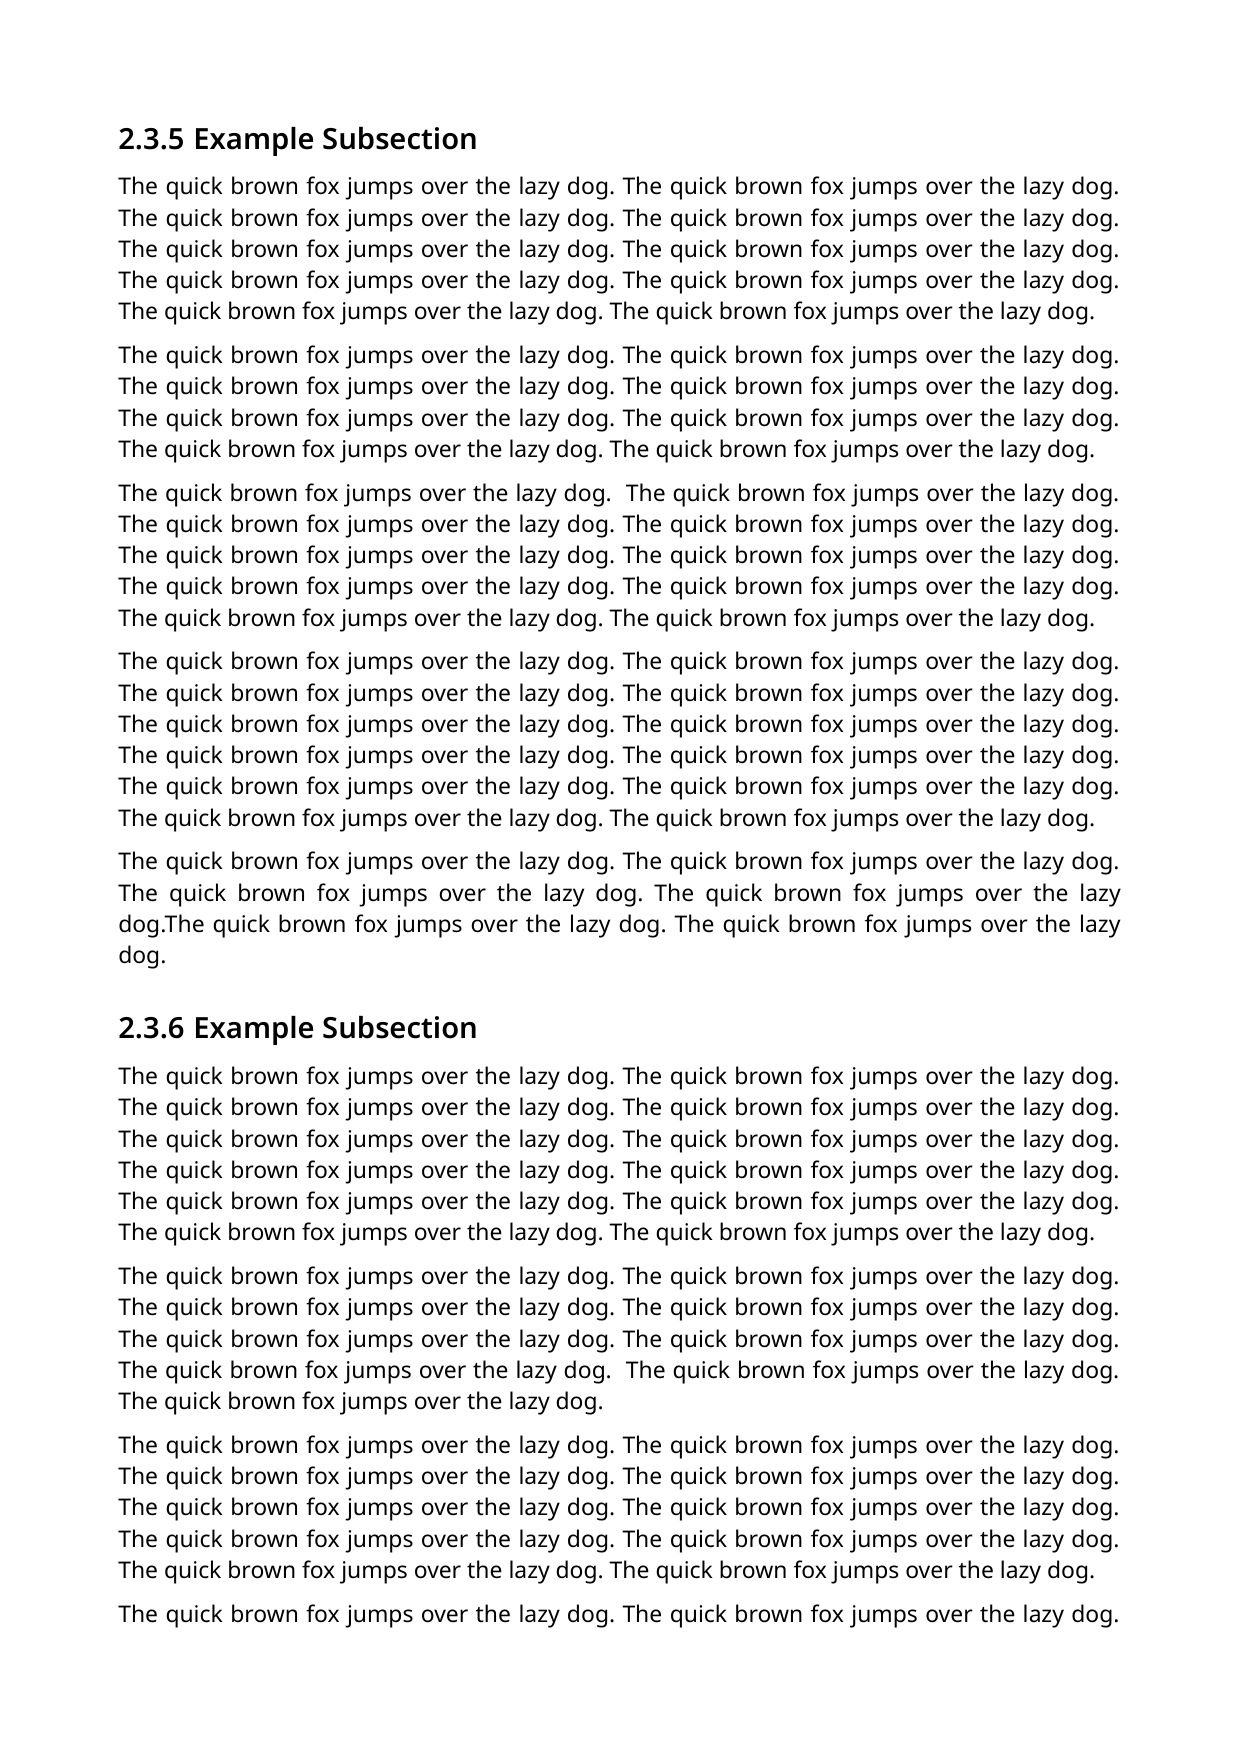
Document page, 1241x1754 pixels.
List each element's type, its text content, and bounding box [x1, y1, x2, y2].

text The quick brown fox jumps over the lazy dog. The quick brown fox jumps over the lazy dog. The quick brown fox jumps over the lazy dog. The quick brown fox jumps over the lazy dog. The quick brown fox jumps over the lazy dog. The quick brown fox jumps over the lazy dog. The quick brown fox jumps over the lazy dog. The quick brown fox jumps over the lazy dog. The quick brown fox jumps over the lazy dog. The quick brown fox jumps over the lazy dog. [118, 170, 1122, 327]
text The quick brown fox jumps over the lazy dog. The quick brown fox jumps over the lazy dog. The quick brown fox jumps over the lazy dog. The quick brown fox jumps over the lazy dog. The quick brown fox jumps over the lazy dog. The quick brown fox jumps over the lazy dog. The quick brown fox jumps over the lazy dog. The quick brown fox jumps over the lazy dog. The quick brown fox jumps over the lazy dog. The quick brown fox jumps over the lazy dog. The quick brown fox jumps over the lazy dog. The quick brown fox jumps over the lazy dog. [118, 1060, 1122, 1247]
text The quick brown fox jumps over the lazy dog. The quick brown fox jumps over the lazy dog. The quick brown fox jumps over the lazy dog. The quick brown fox jumps over the lazy dog. The quick brown fox jumps over the lazy dog. The quick brown fox jumps over the lazy dog. The quick brown fox jumps over the lazy dog. The quick brown fox jumps over the lazy dog. [118, 339, 1122, 464]
subtitle Example Subsection [118, 118, 1122, 158]
text The quick brown fox jumps over the lazy dog. The quick brown fox jumps over the lazy dog. The quick brown fox jumps over the lazy dog. The quick brown fox jumps over the lazy dog. The quick brown fox jumps over the lazy dog. The quick brown fox jumps over the lazy dog. The quick brown fox jumps over the lazy dog. The quick brown fox jumps over the lazy dog. The quick brown fox jumps over the lazy dog. The quick brown fox jumps over the lazy dog. The quick brown fox jumps over the lazy dog. The quick brown fox jumps over the lazy dog. [118, 645, 1122, 833]
text The quick brown fox jumps over the lazy dog. The quick brown fox jumps over the lazy dog. The quick brown fox jumps over the lazy dog. The quick brown fox jumps over the lazy dog. The quick brown fox jumps over the lazy dog. The quick brown fox jumps over the lazy dog. The quick brown fox jumps over the lazy dog. The quick brown fox jumps over the lazy dog. The quick brown fox jumps over the lazy dog. The quick brown fox jumps over the lazy dog. [118, 477, 1122, 633]
subtitle Example Subsection [118, 1008, 1122, 1047]
text The quick brown fox jumps over the lazy dog. The quick brown fox jumps over the lazy dog. The quick brown fox jumps over the lazy dog. The quick brown fox jumps over the lazy dog.The quick brown fox jumps over the lazy dog. The quick brown fox jumps over the lazy dog. [118, 845, 1122, 970]
text The quick brown fox jumps over the lazy dog. The quick brown fox jumps over the lazy dog. The quick brown fox jumps over the lazy dog. The quick brown fox jumps over the lazy dog. The quick brown fox jumps over the lazy dog. The quick brown fox jumps over the lazy dog. The quick brown fox jumps over the lazy dog. The quick brown fox jumps over the lazy dog. The quick brown fox jumps over the lazy dog. [118, 1260, 1122, 1416]
text The quick brown fox jumps over the lazy dog. The quick brown fox jumps over the lazy dog. [118, 1597, 1122, 1629]
text The quick brown fox jumps over the lazy dog. The quick brown fox jumps over the lazy dog. The quick brown fox jumps over the lazy dog. The quick brown fox jumps over the lazy dog. The quick brown fox jumps over the lazy dog. The quick brown fox jumps over the lazy dog. The quick brown fox jumps over the lazy dog. The quick brown fox jumps over the lazy dog. The quick brown fox jumps over the lazy dog. The quick brown fox jumps over the lazy dog. [118, 1429, 1122, 1585]
